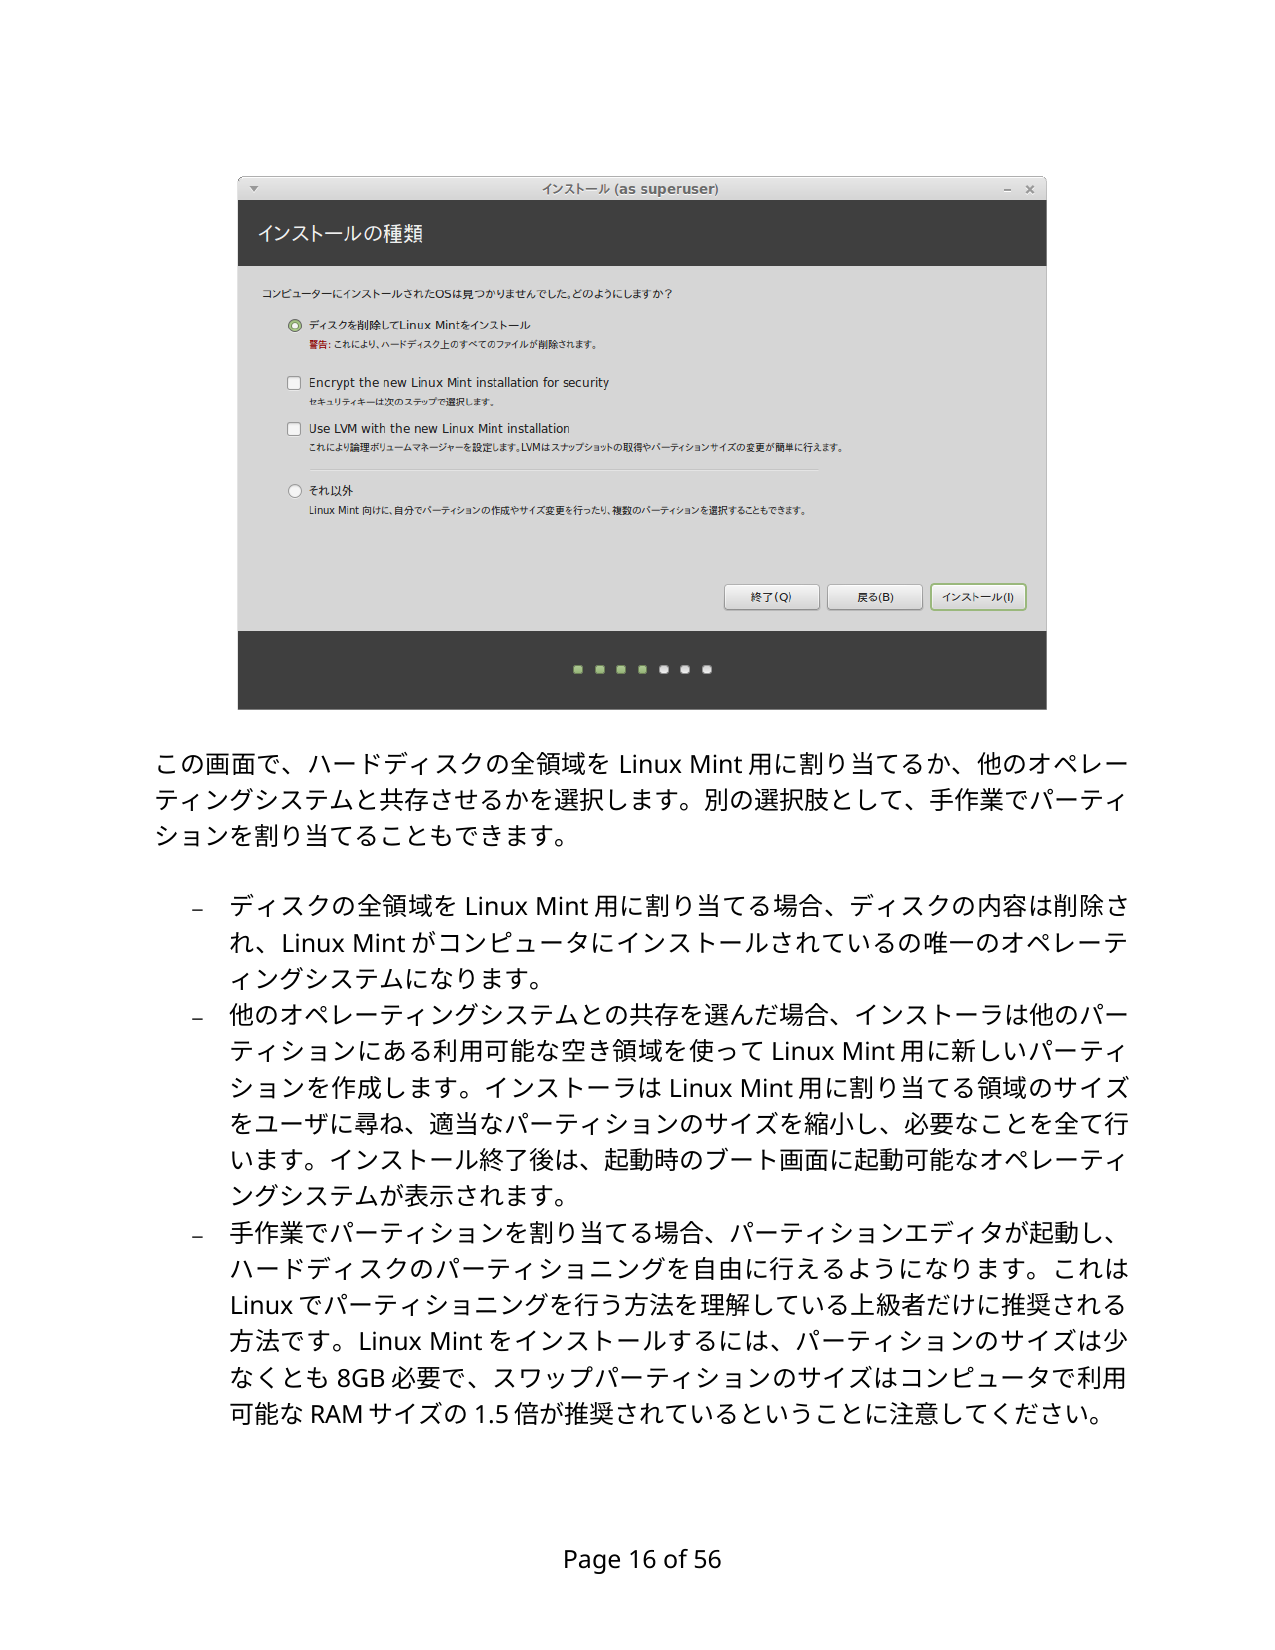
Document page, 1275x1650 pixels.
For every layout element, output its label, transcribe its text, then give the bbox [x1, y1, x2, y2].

picture [237, 176, 1047, 710]
list 手作業でパーティションを割り当てる場合、パーティションエディタが起動し、ハードディスクのパーティショニングを自由に行えるようになります。これはLinuxでパーティショニングを行う方法を理解している上級者だけに推奨される方法です。Linux Mintをインストールするには、パーティションのサイズは少なくとも8GB必要で、スワップパーティションのサイズはコンピュータで利用可能なRAMサイズの1.5倍が推奨されているということに注意してください。 [192, 1213, 1130, 1431]
list ディスクの全領域をLinux Mint用に割り当てる場合、ディスクの内容は削除され、Linux Mintがコンピュータにインストールされているの唯一のオペレーティングシステムになります。 [192, 887, 1130, 996]
text この画面で、ハードディスクの全領域をLinux Mint用に割り当てるか、他のオペレーティングシステムと共存させるかを選択します。別の選択肢として、手作業でパーティションを割り当てることもできます。 [154, 744, 1130, 853]
list 他のオペレーティングシステムとの共存を選んだ場合、インストーラは他のパーティションにある利用可能な空き領域を使ってLinux Mint用に新しいパーティションを作成します。インストーラはLinux Mint用に割り当てる領域のサイズをユーザに尋ね、適当なパーティションのサイズを縮小し、必要なことを全て行います。インストール終了後は、起動時のブート画面に起動可能なオペレーティングシステムが表示されます。 [192, 996, 1130, 1213]
